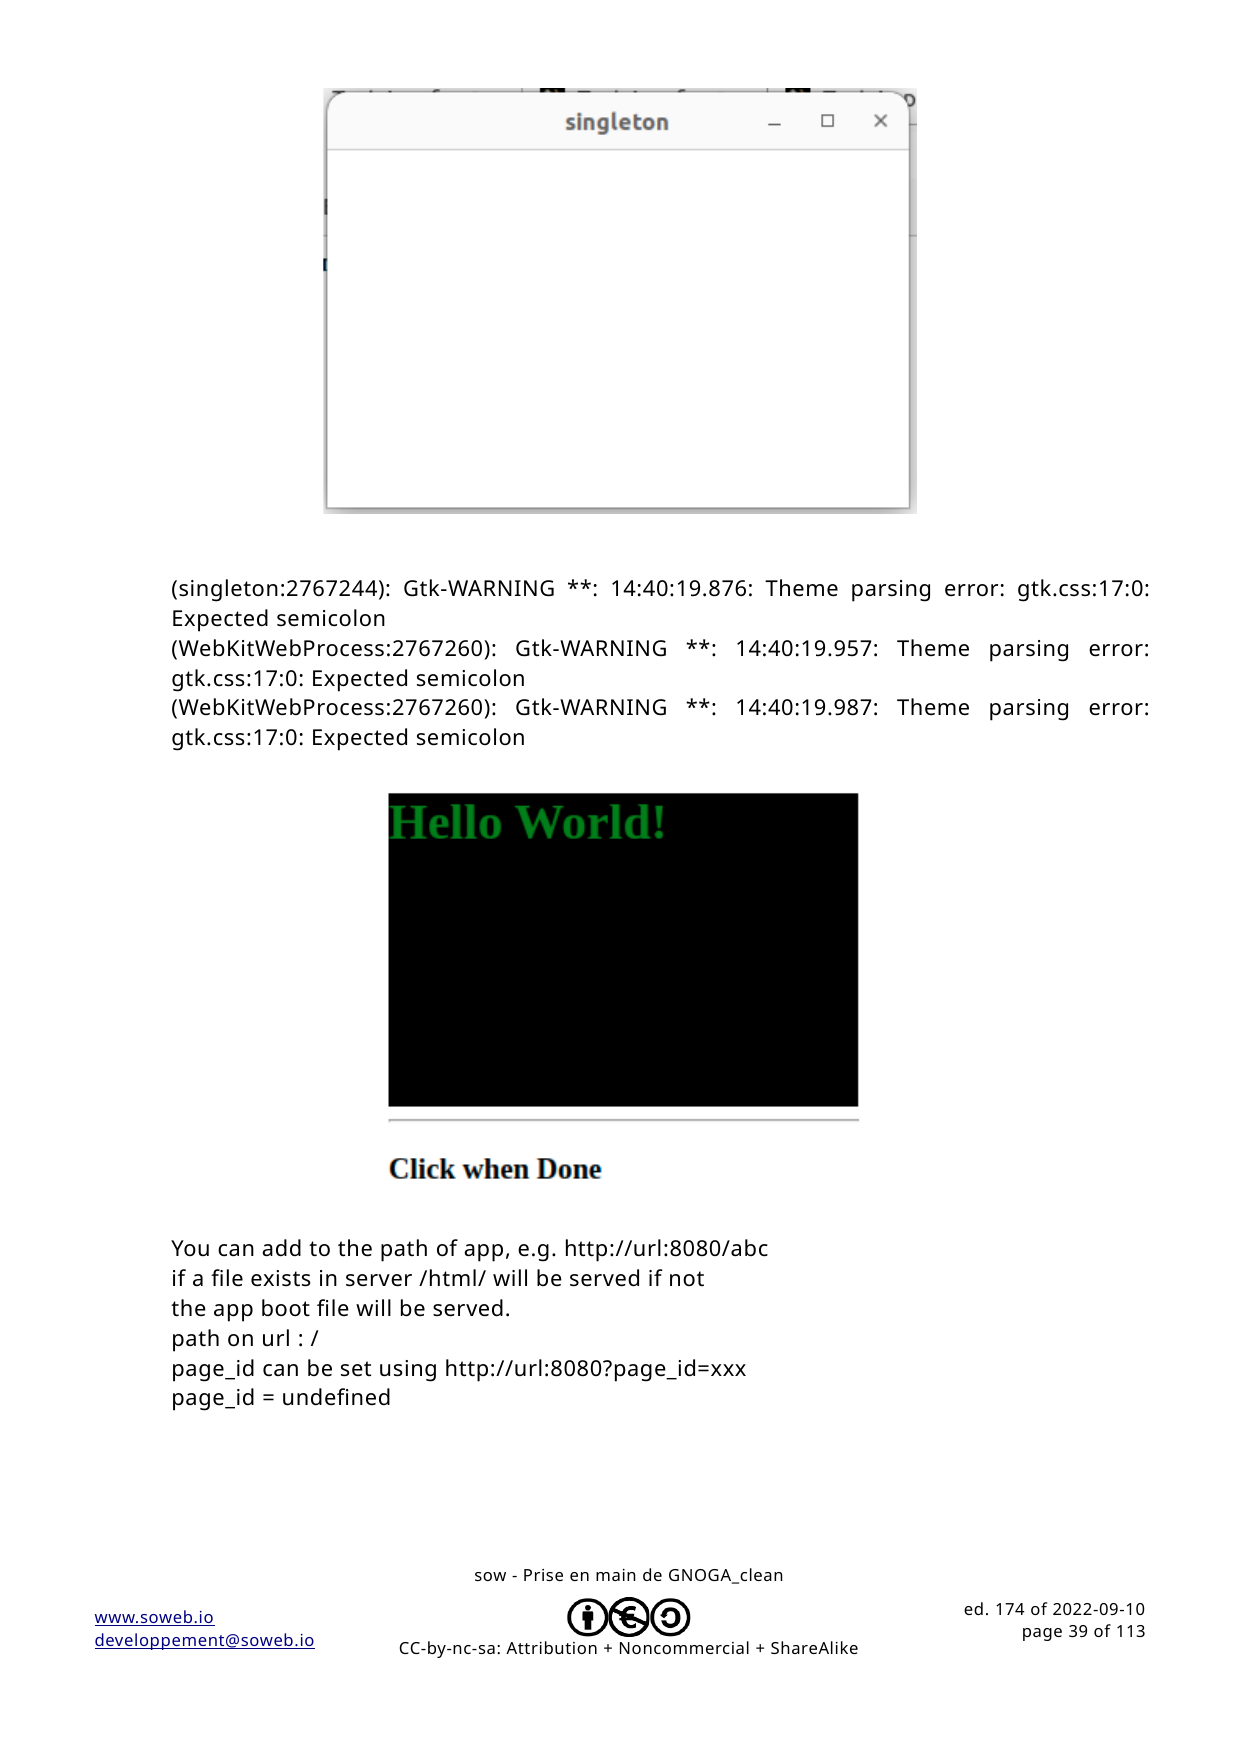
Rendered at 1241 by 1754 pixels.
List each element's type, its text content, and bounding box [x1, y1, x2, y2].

text if a file exists in server /html/ will be served if not [171, 1263, 1152, 1293]
text page_id can be set using http://url:8080?page_id=xxx [171, 1352, 1152, 1382]
text the app boot file will be served. [171, 1293, 1152, 1323]
text You can add to the path of app, e.g. http://url:8080/abc [171, 1233, 1152, 1263]
text page_id = undefined [171, 1382, 1152, 1412]
text (WebKitWebProcess:2767260): Gtk-WARNING **: 14:40:19.987: Theme parsing error: gtk.css:17:0: Expected semicolon [171, 692, 1152, 752]
picture [381, 781, 860, 1204]
picture [323, 88, 917, 514]
text path on url : / [171, 1323, 1152, 1352]
text (WebKitWebProcess:2767260): Gtk-WARNING **: 14:40:19.957: Theme parsing error: gtk.css:17:0: Expected semicolon [171, 633, 1152, 692]
picture [566, 1597, 691, 1637]
text (singleton:2767244): Gtk-WARNING **: 14:40:19.876: Theme parsing error: gtk.css:17:0: Expected semicolon [171, 573, 1152, 633]
